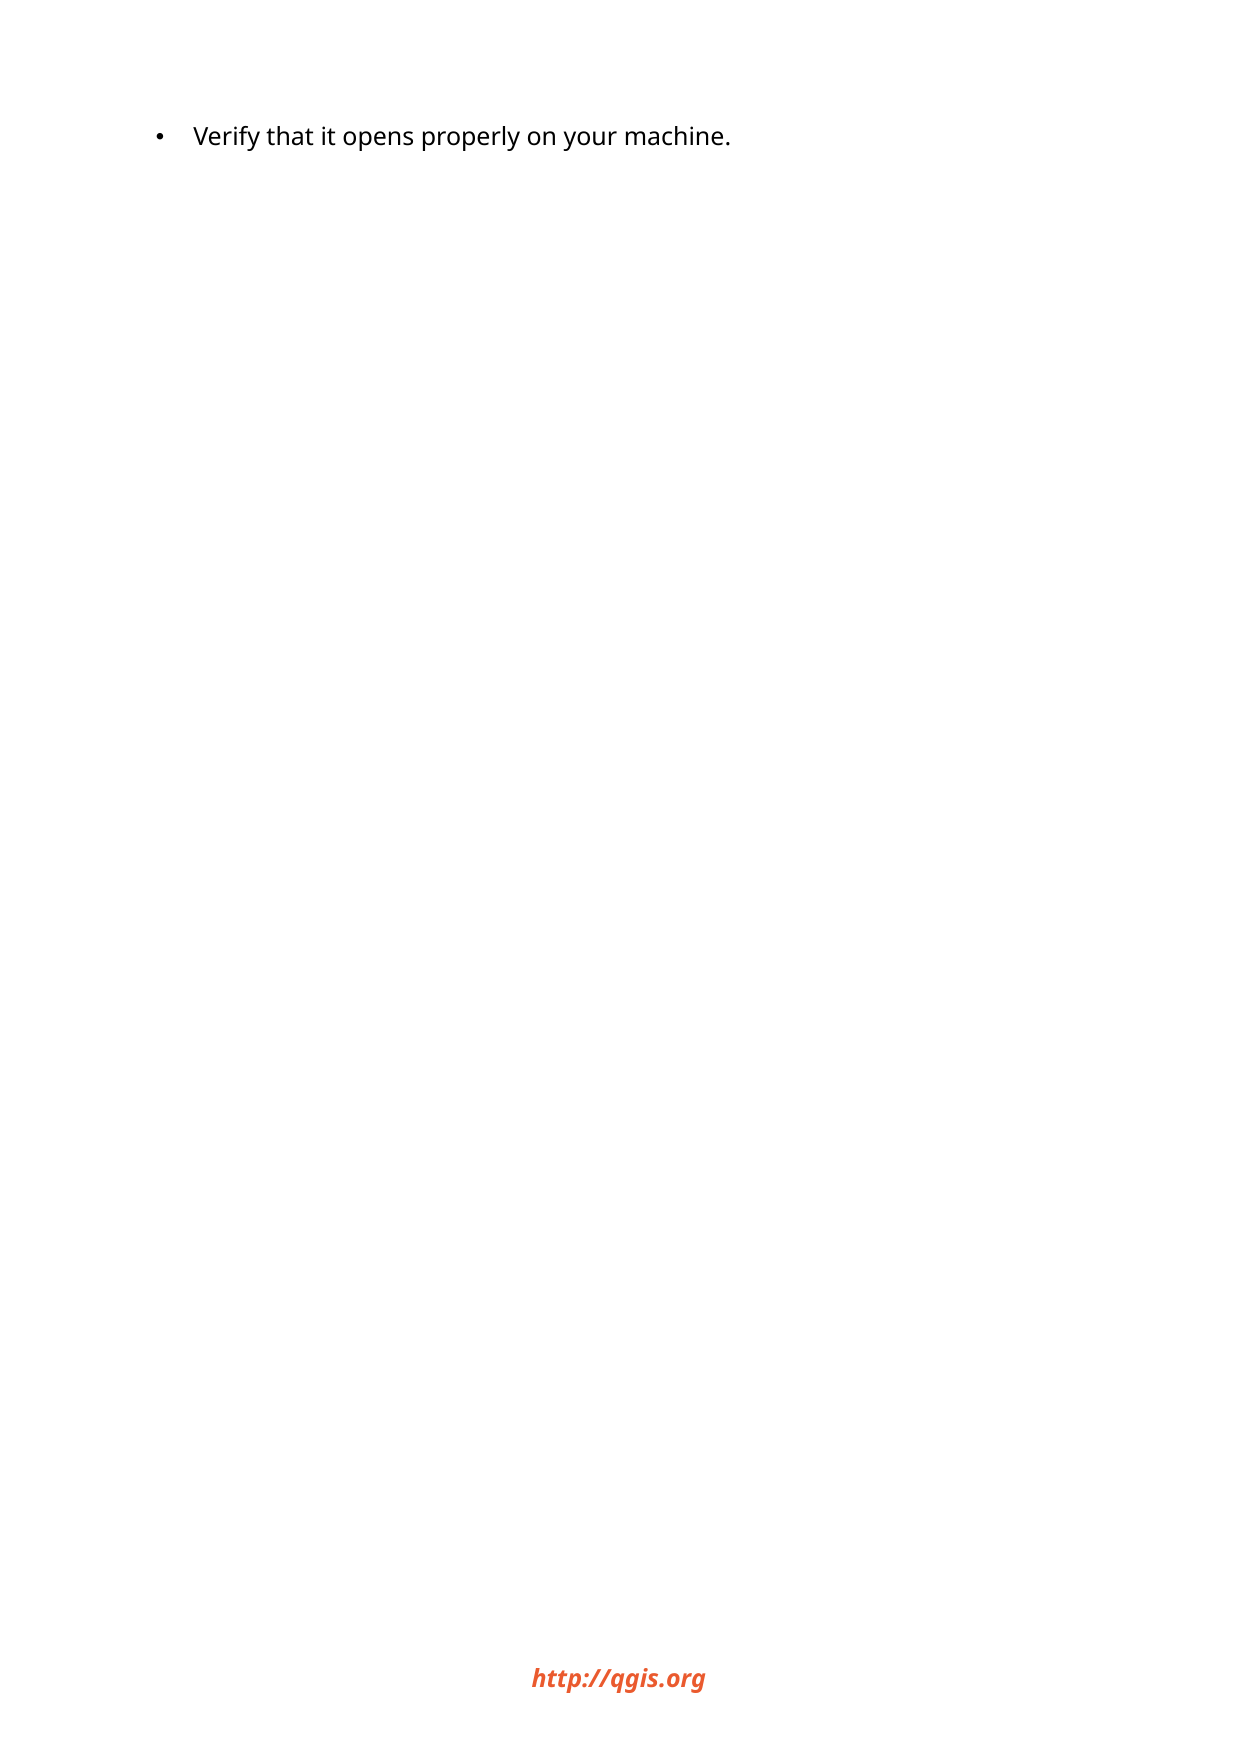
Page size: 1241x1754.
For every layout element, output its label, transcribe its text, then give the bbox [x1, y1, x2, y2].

list Verify that it opens properly on your machine. [156, 118, 1122, 152]
